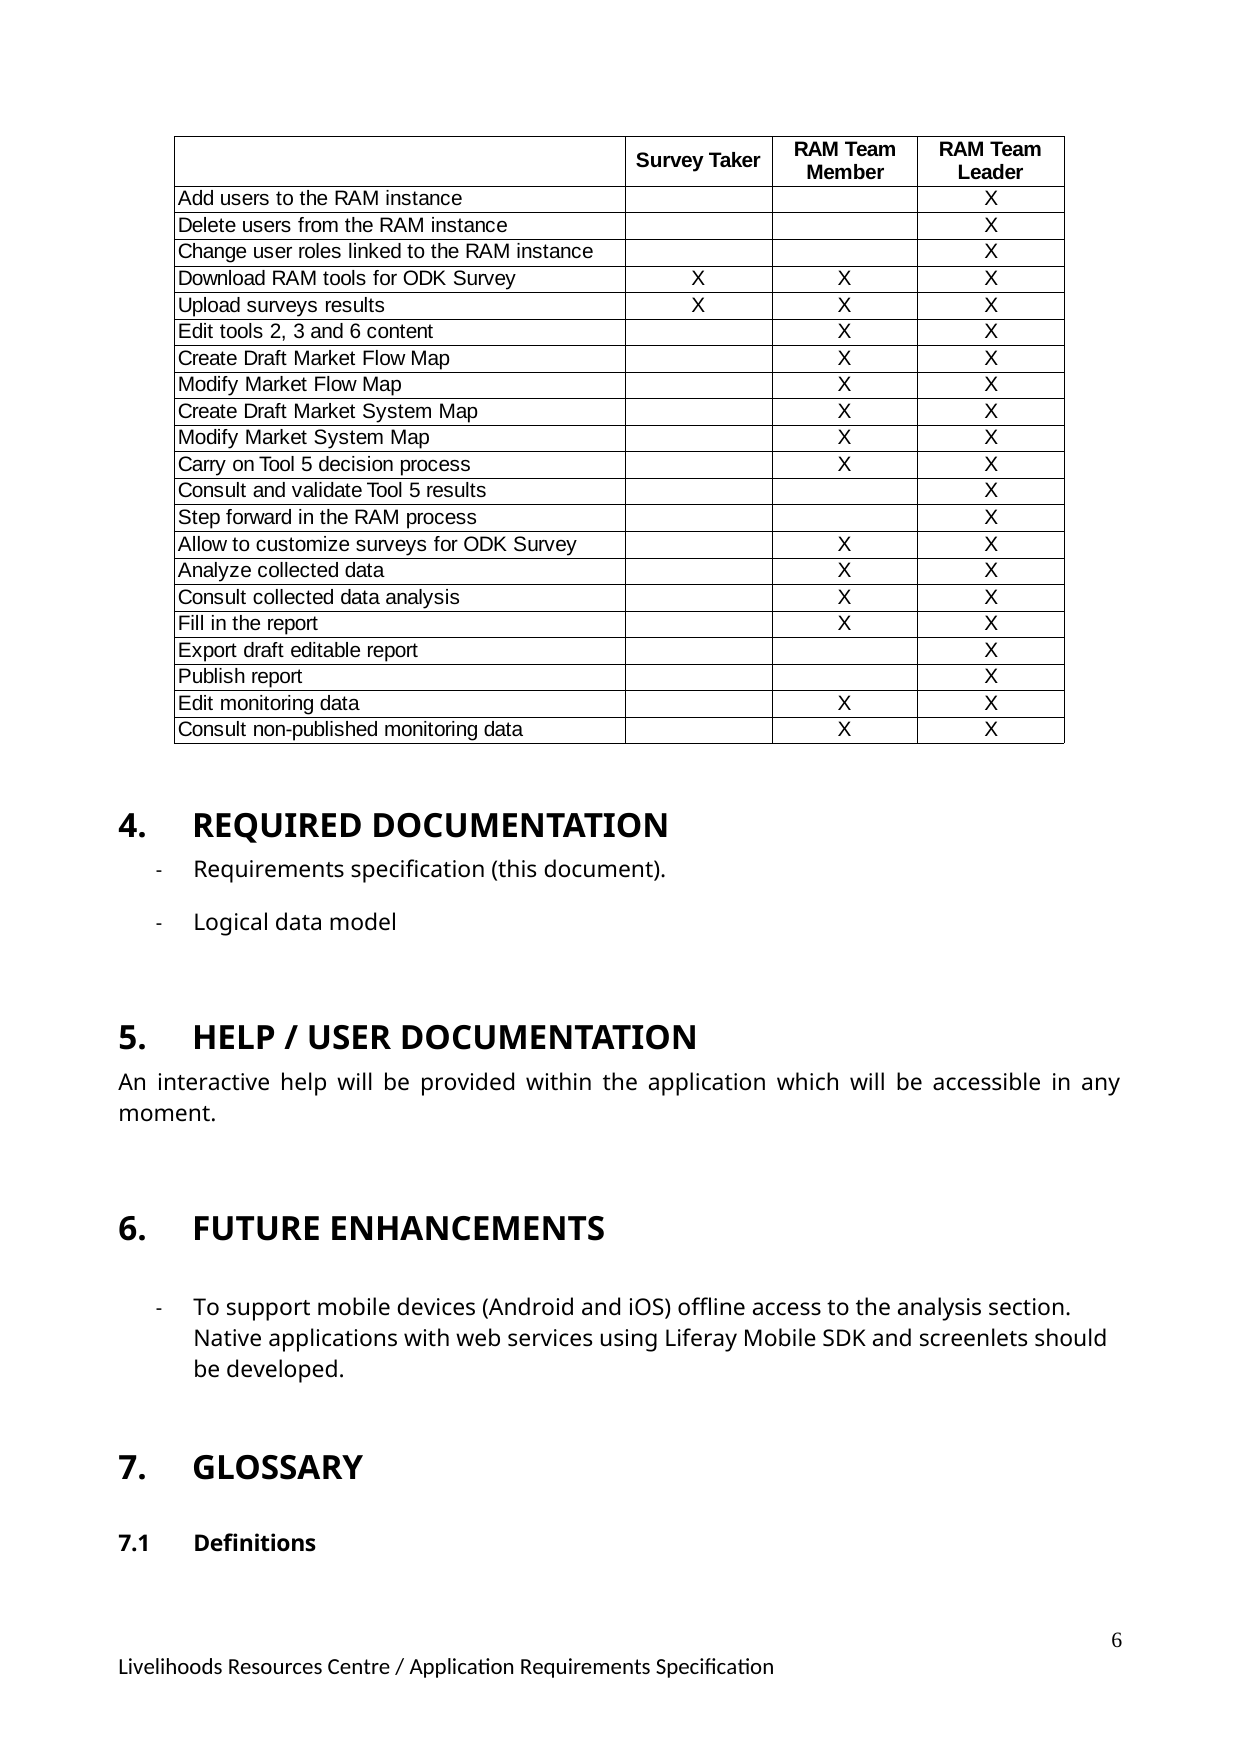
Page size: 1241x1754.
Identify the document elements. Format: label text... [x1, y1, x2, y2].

list To support mobile devices (Android and iOS) offline access to the analysis section. Native applications with web services using Liferay Mobile SDK and screenlets should be developed. [156, 1291, 1122, 1384]
subtitle FUTURE ENHANCEMENTS [118, 1205, 1122, 1251]
text An interactive help will be provided within the application which will be accessible in any moment. [118, 1066, 1122, 1128]
subtitle HELP / USER DOCUMENTATION [118, 1014, 1122, 1059]
subtitle GLOSSARY [118, 1444, 1122, 1489]
list Logical data model [156, 906, 1122, 937]
list Requirements specification (this document). [156, 853, 1122, 885]
subtitle REQUIRED DOCUMENTATION [118, 802, 1122, 847]
subtitle Definitions [118, 1527, 1122, 1558]
